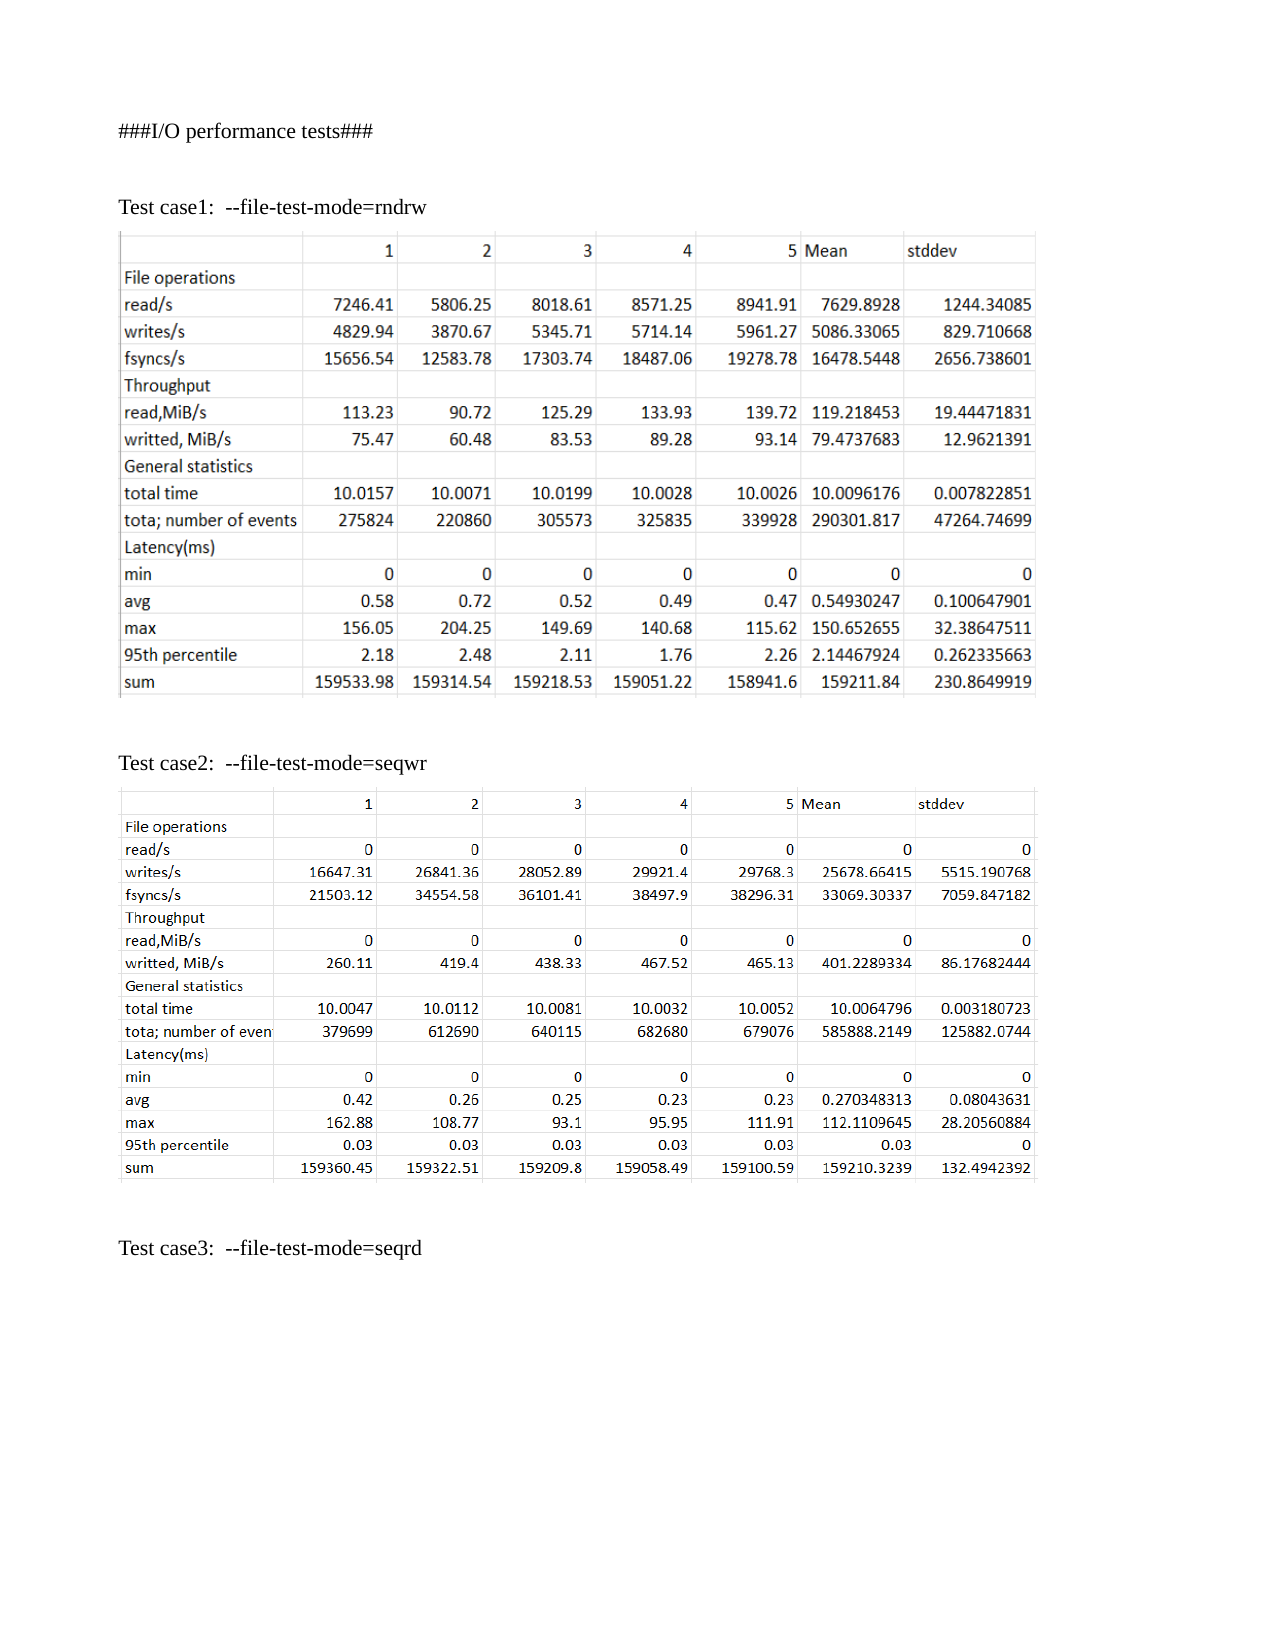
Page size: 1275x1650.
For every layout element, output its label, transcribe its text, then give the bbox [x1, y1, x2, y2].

text Test case1: --file-test-mode=rndrw [118, 194, 1157, 219]
text Test case2: --file-test-mode=seqwr [118, 750, 1157, 775]
text ###I/O performance tests### [118, 118, 1157, 143]
text Test case3: --file-test-mode=seqrd [118, 1235, 1157, 1260]
